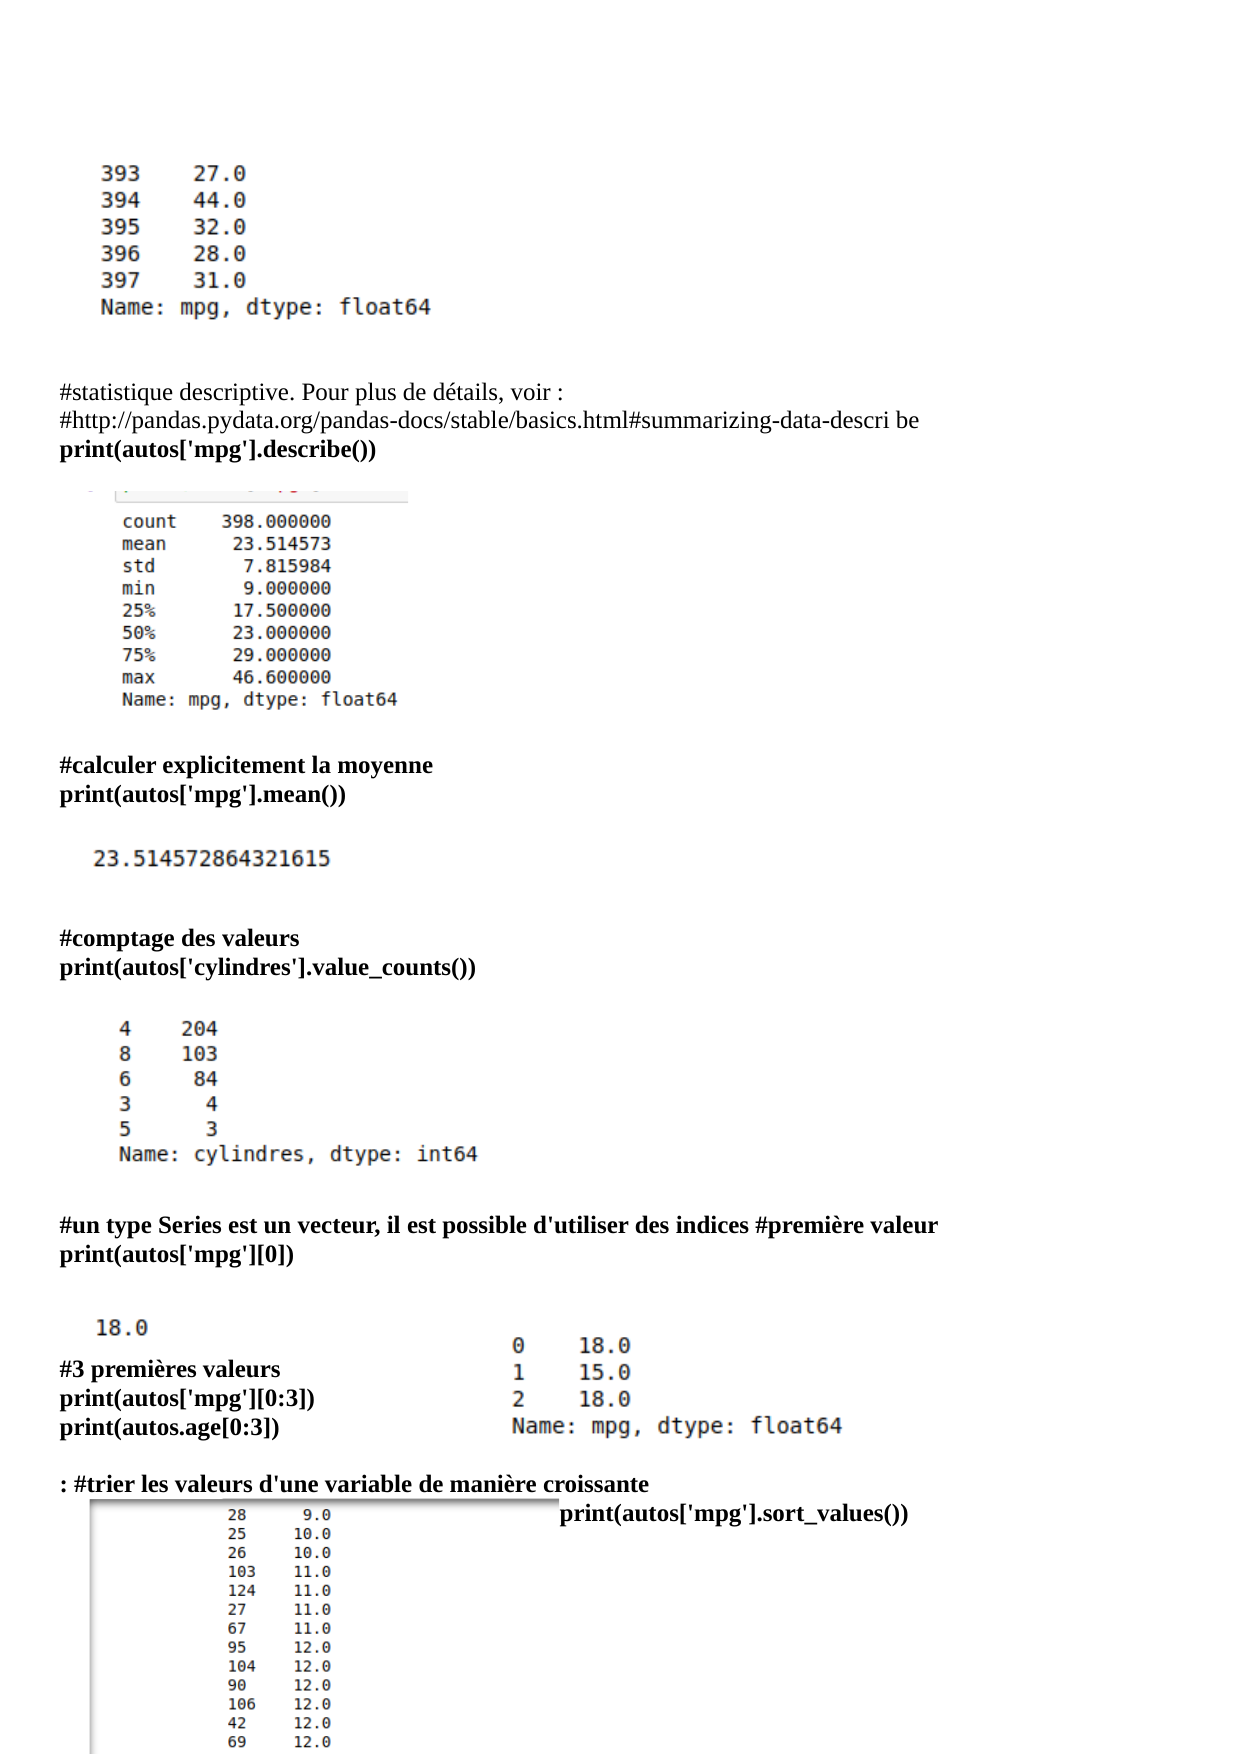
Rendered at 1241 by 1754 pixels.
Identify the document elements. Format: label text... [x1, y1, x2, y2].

text : #trier les valeurs d'une variable de manière croissante [59, 1469, 1181, 1498]
text [861, 1412, 1181, 1441]
picture [85, 491, 409, 715]
text #statistique descriptive. Pour plus de détails, voir : #http://pandas.pydata.org/pandas-docs/stable/basics.html#summarizing-data-descri be [59, 377, 1181, 434]
picture [491, 1336, 861, 1451]
text #3 premières valeurs [59, 1354, 491, 1383]
text #comptage des valeurs [59, 923, 1181, 952]
picture [67, 1008, 496, 1185]
picture [66, 1307, 203, 1350]
text #un type Series est un vecteur, il est possible d'utiliser des indices #première valeur [59, 1211, 1181, 1239]
text [59, 1498, 89, 1527]
picture [69, 836, 437, 889]
text print(autos['mpg'][0:3]) [59, 1383, 491, 1412]
text print(autos['mpg'][0]) [59, 1239, 1181, 1268]
picture [75, 154, 459, 329]
text print(autos['mpg'].mean()) [59, 779, 1181, 808]
text #calculer explicitement la moyenne [59, 751, 1181, 779]
text [861, 1383, 1181, 1412]
picture [89, 1498, 560, 1754]
text [861, 1354, 1181, 1383]
text print(autos['cylindres'].value_counts()) [59, 952, 1181, 981]
text print(autos.age[0:3]) [59, 1412, 491, 1441]
text print(autos['mpg'].sort_values()) [560, 1498, 1181, 1527]
text print(autos['mpg'].describe()) [59, 434, 1181, 463]
